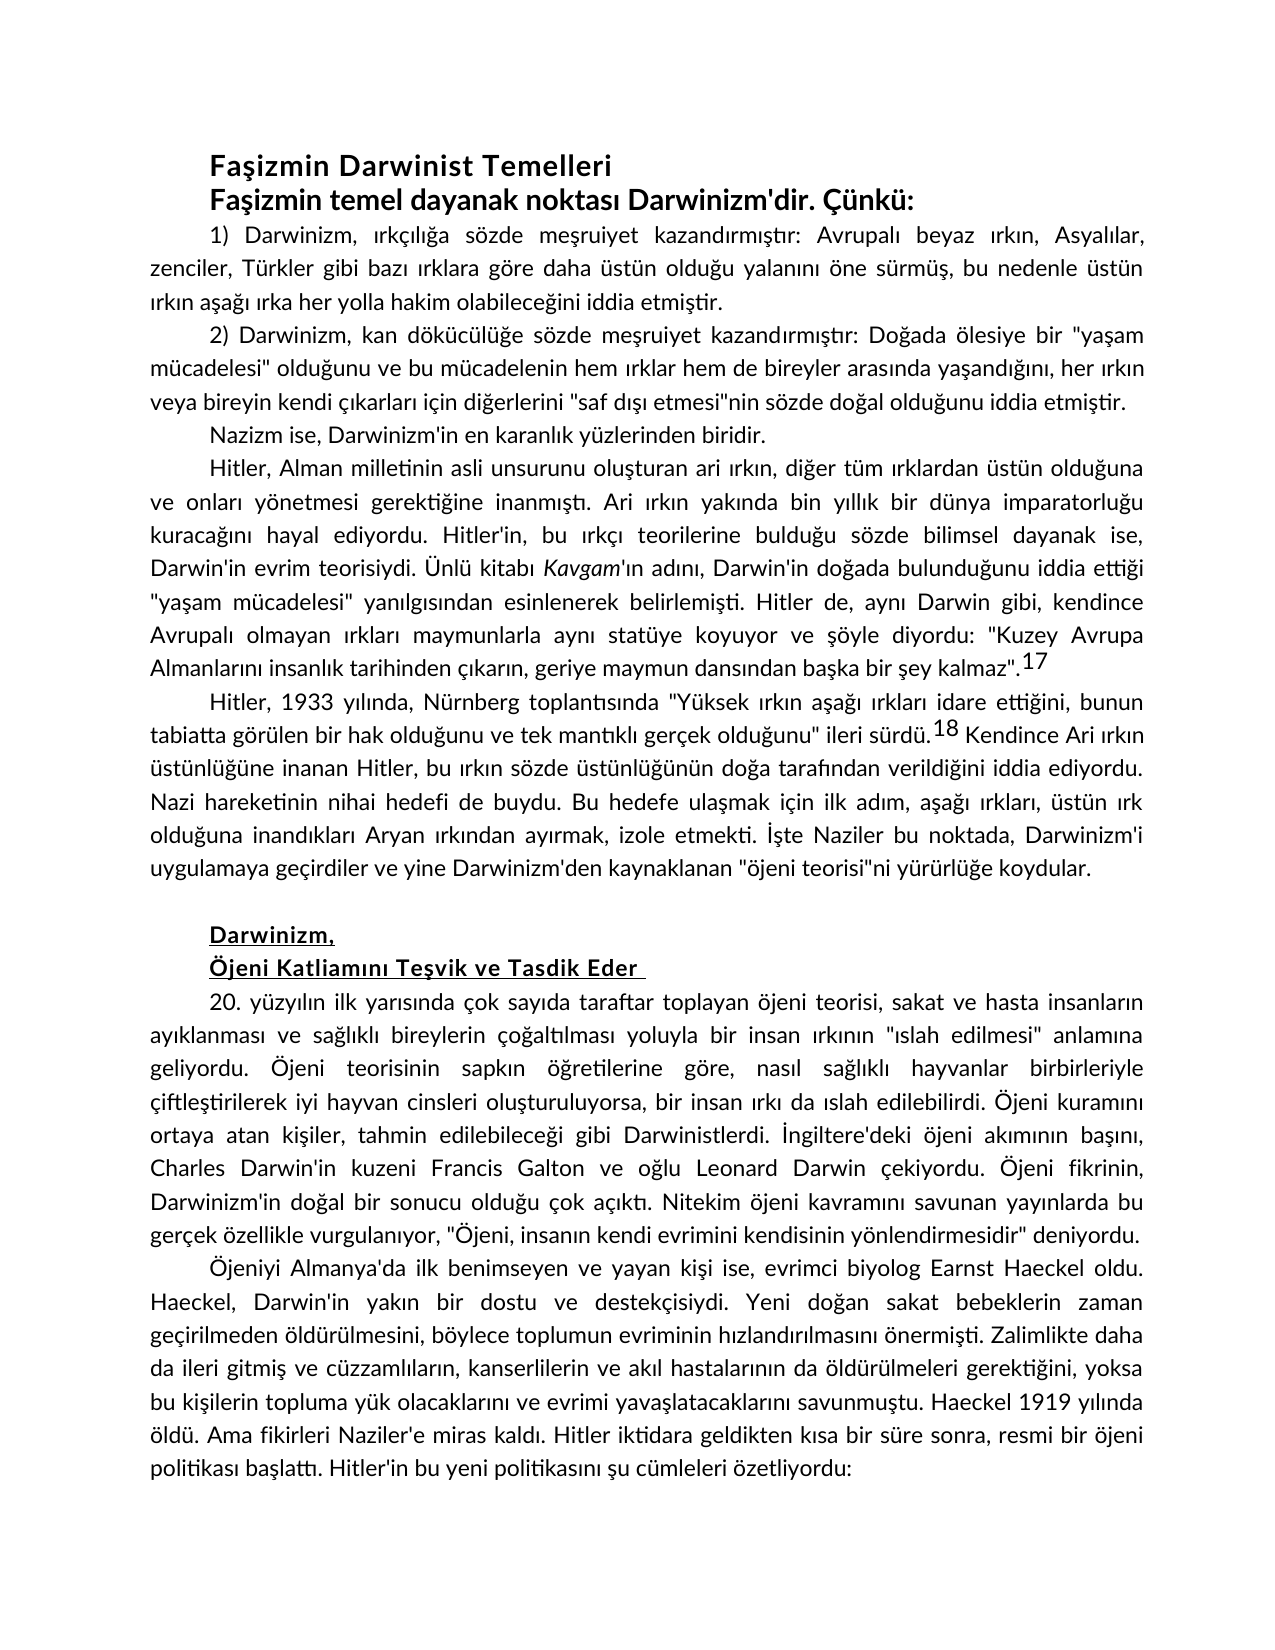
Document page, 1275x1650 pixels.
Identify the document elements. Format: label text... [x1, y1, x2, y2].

text Hitler, Alman milletinin asli unsurunu oluşturan ari ırkın, diğer tüm ırklardan üstün olduğuna ve onları yönetmesi gerektiğine inanmıştı. Ari ırkın yakında bin yıllık bir dünya imparatorluğu kuracağını hayal ediyordu. Hitler'in, bu ırkçı teorilerine bulduğu sözde bilimsel dayanak ise, Darwin'in evrim teorisiydi. Ünlü kitabı Kavgam'ın adını, Darwin'in doğada bulunduğunu iddia ettiği "yaşam mücadelesi" yanılgısından esinlenerek belirlemişti. Hitler de, aynı Darwin gibi, kendince Avrupalı olmayan ırkları maymunlarla aynı statüye koyuyor ve şöyle diyordu: "Kuzey Avrupa Almanlarını insanlık tarihinden çıkarın, geriye maymun dansından başka bir şey kalmaz".17 [150, 450, 1145, 683]
text 2) Darwinizm, kan dökücülüğe sözde meşruiyet kazandırmıştır: Doğada ölesiye bir "yaşam mücadelesi" olduğunu ve bu mücadelenin hem ırklar hem de bireyler arasında yaşandığını, her ırkın veya bireyin kendi çıkarları için diğerlerini "saf dışı etmesi"nin sözde doğal olduğunu iddia etmiştir. [150, 317, 1145, 417]
text Öjeniyi Almanya'da ilk benimseyen ve yayan kişi ise, evrimci biyolog Earnst Haeckel oldu. Haeckel, Darwin'in yakın bir dostu ve destekçisiydi. Yeni doğan sakat bebeklerin zaman geçirilmeden öldürülmesini, böylece toplumun evriminin hızlandırılmasını önermişti. Zalimlikte daha da ileri gitmiş ve cüzzamlıların, kanserlilerin ve akıl hastalarının da öldürülmeleri gerektiğini, yoksa bu kişilerin topluma yük olacaklarını ve evrimi yavaşlatacaklarını savunmuştu. Haeckel 1919 yılında öldü. Ama fikirleri Naziler'e miras kaldı. Hitler iktidara geldikten kısa bir süre sonra, resmi bir öjeni politikası başlattı. Hitler'in bu yeni politikasını şu cümleleri özetliyordu: [150, 1250, 1145, 1483]
text Hitler, 1933 yılında, Nürnberg toplantısında "Yüksek ırkın aşağı ırkları idare ettiğini, bunun tabiatta görülen bir hak olduğunu ve tek mantıklı gerçek olduğunu" ileri sürdü.18 Kendince Ari ırkın üstünlüğüne inanan Hitler, bu ırkın sözde üstünlüğünün doğa tarafından verildiğini iddia ediyordu. Nazi hareketinin nihai hedefi de buydu. Bu hedefe ulaşmak için ilk adım, aşağı ırkları, üstün ırk olduğuna inandıkları Aryan ırkından ayırmak, izole etmekti. İşte Naziler bu noktada, Darwinizm'i uygulamaya geçirdiler ve yine Darwinizm'den kaynaklanan "öjeni teorisi"ni yürürlüğe koydular. [150, 683, 1145, 883]
text Darwinizm, [150, 917, 1145, 950]
text Nazizm ise, Darwinizm'in en karanlık yüzlerinden biridir. [150, 417, 1145, 450]
text Öjeni Katliamını Teşvik ve Tasdik Eder [150, 950, 1145, 983]
text Faşizmin temel dayanak noktası Darwinizm'dir. Çünkü: [150, 183, 1145, 217]
text 20. yüzyılın ilk yarısında çok sayıda taraftar toplayan öjeni teorisi, sakat ve hasta insanların ayıklanması ve sağlıklı bireylerin çoğaltılması yoluyla bir insan ırkının "ıslah edilmesi" anlamına geliyordu. Öjeni teorisinin sapkın öğretilerine göre, nasıl sağlıklı hayvanlar birbirleriyle çiftleştirilerek iyi hayvan cinsleri oluşturuluyorsa, bir insan ırkı da ıslah edilebilirdi. Öjeni kuramını ortaya atan kişiler, tahmin edilebileceği gibi Darwinistlerdi. İngiltere'deki öjeni akımının başını, Charles Darwin'in kuzeni Francis Galton ve oğlu Leonard Darwin çekiyordu. Öjeni fikrinin, Darwinizm'in doğal bir sonucu olduğu çok açıktı. Nitekim öjeni kavramını savunan yayınlarda bu gerçek özellikle vurgulanıyor, "Öjeni, insanın kendi evrimini kendisinin yönlendirmesidir" deniyordu. [150, 983, 1145, 1250]
text Faşizmin Darwinist Temelleri [150, 150, 1145, 183]
text 1) Darwinizm, ırkçılığa sözde meşruiyet kazandırmıştır: Avrupalı beyaz ırkın, Asyalılar, zenciler, Türkler gibi bazı ırklara göre daha üstün olduğu yalanını öne sürmüş, bu nedenle üstün ırkın aşağı ırka her yolla hakim olabileceğini iddia etmiştir. [150, 217, 1145, 317]
